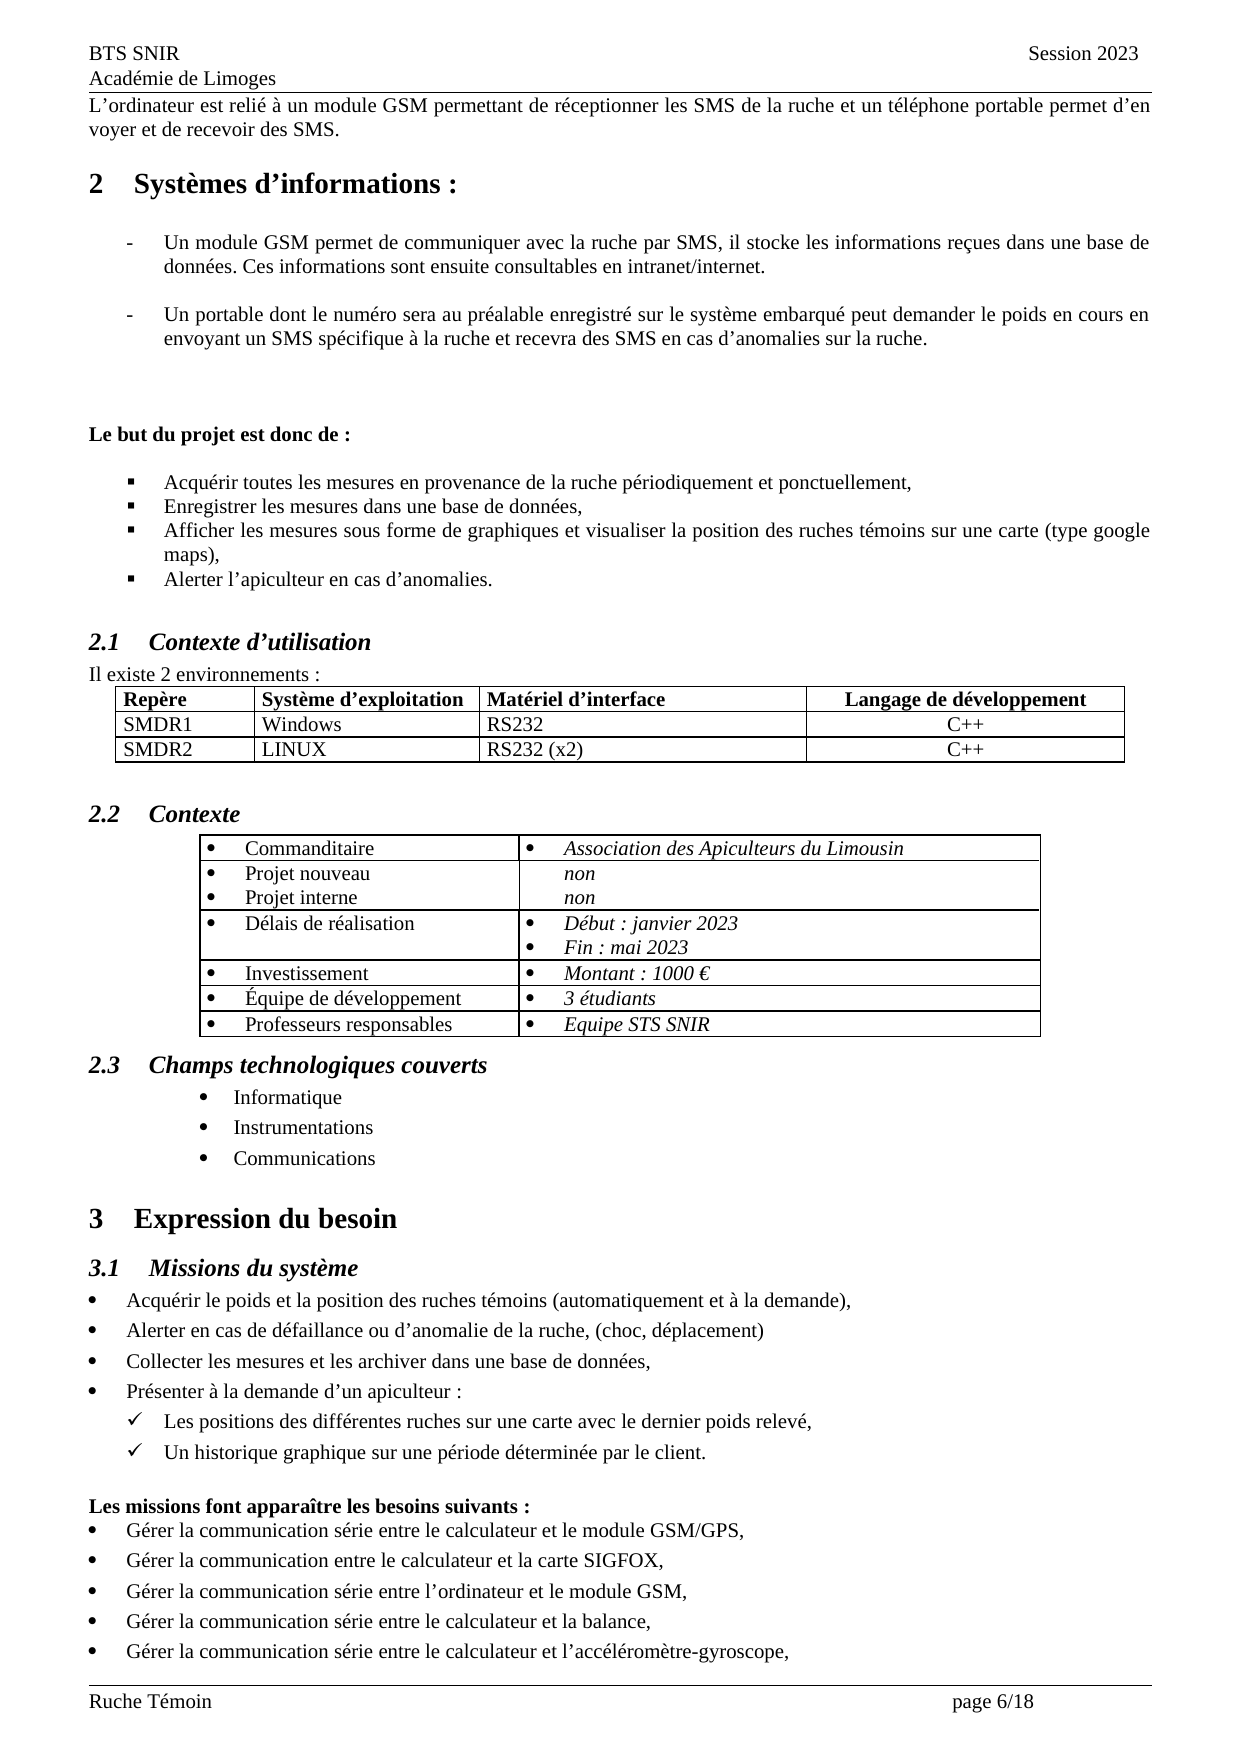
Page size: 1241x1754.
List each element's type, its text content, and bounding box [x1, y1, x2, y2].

list Un historique graphique sur une période déterminée par le client. [126, 1440, 1152, 1464]
list Alerter l’apiculteur en cas d’anomalies. [126, 566, 1152, 591]
subtitle Contexte [89, 799, 1152, 828]
table_cell RS232 (x2) [480, 738, 806, 761]
table_header Langage de développement [807, 687, 1124, 711]
list Instrumentations [200, 1115, 1152, 1139]
table_cell Équipe de développement [201, 986, 518, 1010]
table_header Matériel d’interface [480, 687, 806, 711]
table_cell Début : janvier 2023 Fin : mai 2023 [520, 909, 1040, 959]
subtitle Systèmes d’informations : [89, 166, 1152, 199]
table_cell Projet nouveau Projet interne [201, 861, 519, 909]
list Communications [200, 1146, 1152, 1169]
table_cell Montant : 1000 € [520, 961, 1040, 984]
list Un module GSM permet de communiquer avec la ruche par SMS, il stocke les informations reçues dans une base de données. Ces informations sont ensuite consultables en intranet/internet. [126, 229, 1152, 278]
list Gérer la communication entre le calculateur et la carte SIGFOX, [89, 1548, 1152, 1572]
table_cell SMDR1 [116, 712, 254, 736]
list Gérer la communication série entre le calculateur et la balance, [89, 1609, 1152, 1633]
table_header Repère [116, 687, 254, 711]
list Alerter en cas de défaillance ou d’anomalie de la ruche, (choc, déplacement) [89, 1318, 1152, 1342]
text L’ordinateur est relié à un module GSM permettant de réceptionner les SMS de la ruche et un téléphone portable permet d’en voyer et de recevoir des SMS. [89, 93, 1152, 141]
table_cell C++ [807, 712, 1124, 736]
table_header Commanditaire [201, 836, 518, 859]
list Un portable dont le numéro sera au préalable enregistré sur le système embarqué peut demander le poids en cours en envoyant un SMS spécifique à la ruche et recevra des SMS en cas d’anomalies sur la ruche. [126, 302, 1152, 350]
subtitle Missions du système [89, 1253, 1152, 1282]
list Enregistrer les mesures dans une base de données, [126, 494, 1152, 518]
text Il existe 2 environnements : [89, 662, 1152, 686]
table_cell SMDR2 [116, 738, 254, 761]
list Gérer la communication série entre le calculateur et l’accéléromètre-gyroscope, [89, 1639, 1152, 1663]
list Gérer la communication série entre l’ordinateur et le module GSM, [89, 1579, 1152, 1603]
list Collecter les mesures et les archiver dans une base de données, [89, 1349, 1152, 1373]
text Le but du projet est donc de : [89, 422, 1152, 446]
list Acquérir toutes les mesures en provenance de la ruche périodiquement et ponctuellement, [126, 470, 1152, 494]
table_cell LINUX [255, 738, 479, 761]
list Les positions des différentes ruches sur une carte avec le dernier poids relevé, [126, 1409, 1152, 1433]
text Les missions font apparaître les besoins suivants : [89, 1494, 1152, 1518]
subtitle Contexte d’utilisation [89, 627, 1152, 656]
table_cell C++ [807, 738, 1124, 761]
list Présenter à la demande d’un apiculteur : [89, 1379, 1152, 1403]
table_cell non non [520, 860, 1040, 909]
table_cell Investissement [201, 961, 518, 984]
list Acquérir le poids et la position des ruches témoins (automatiquement et à la demande), [89, 1288, 1152, 1312]
table_cell 3 étudiants [520, 986, 1040, 1010]
table_header Système d’exploitation [255, 687, 479, 711]
table_cell Professeurs responsables [201, 1012, 518, 1036]
table_cell Equipe STS SNIR [520, 1012, 1040, 1036]
table_cell RS232 [480, 712, 806, 736]
subtitle Expression du besoin [89, 1201, 1152, 1234]
table_cell Windows [255, 712, 479, 736]
table_header Association des Apiculteurs du Limousin [520, 836, 1040, 859]
list Informatique [200, 1085, 1152, 1109]
subtitle Champs technologiques couverts [89, 1050, 1152, 1079]
list Afficher les mesures sous forme de graphiques et visualiser la position des ruches témoins sur une carte (type google maps), [126, 518, 1152, 566]
table_cell Délais de réalisation [201, 911, 518, 959]
list Gérer la communication série entre le calculateur et le module GSM/GPS, [89, 1518, 1152, 1542]
